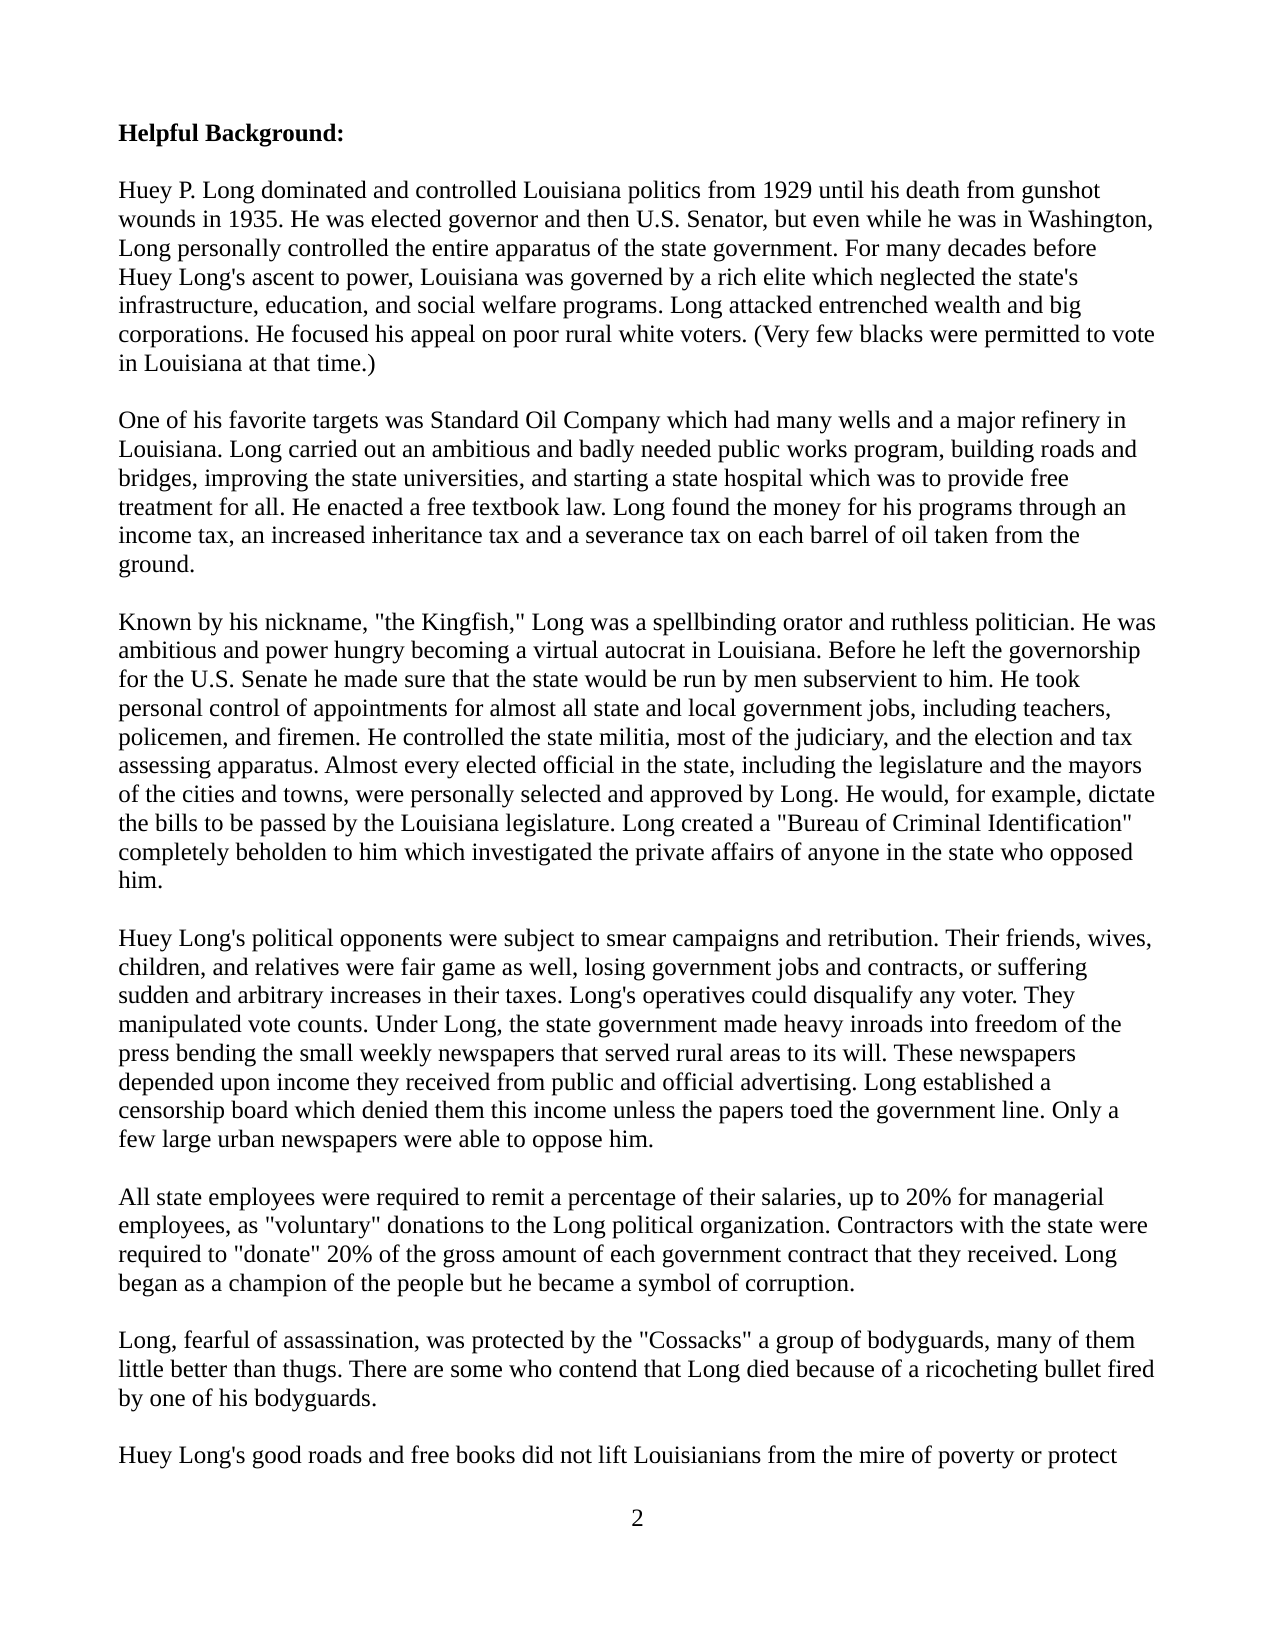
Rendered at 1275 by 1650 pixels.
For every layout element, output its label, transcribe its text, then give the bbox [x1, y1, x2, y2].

text Huey Long's political opponents were subject to smear campaigns and retribution. Their friends, wives, children, and relatives were fair game as well, losing government jobs and contracts, or suffering sudden and arbitrary increases in their taxes. Long's operatives could disqualify any voter. They manipulated vote counts. Under Long, the state government made heavy inroads into freedom of the press bending the small weekly newspapers that served rural areas to its will. These newspapers depended upon income they received from public and official advertising. Long established a censorship board which denied them this income unless the papers toed the government line. Only a few large urban newspapers were able to oppose him. [118, 923, 1157, 1153]
text Huey P. Long dominated and controlled Louisiana politics from 1929 until his death from gunshot wounds in 1935. He was elected governor and then U.S. Senator, but even while he was in Washington, Long personally controlled the entire apparatus of the state government. For many decades before Huey Long's ascent to power, Louisiana was governed by a rich elite which neglected the state's infrastructure, education, and social welfare programs. Long attacked entrenched wealth and big corporations. He focused his appeal on poor rural white voters. (Very few blacks were permitted to vote in Louisiana at that time.) [118, 176, 1157, 377]
text Helpful Background: [118, 118, 1157, 147]
text Long, fearful of assassination, was protected by the "Cossacks" a group of bodyguards, many of them little better than thugs. There are some who contend that Long died because of a ricocheting bullet fired by one of his bodyguards. [118, 1326, 1157, 1412]
text All state employees were required to remit a percentage of their salaries, up to 20% for managerial employees, as "voluntary" donations to the Long political organization. Contractors with the state were required to "donate" 20% of the gross amount of each government contract that they received. Long began as a champion of the people but he became a symbol of corruption. [118, 1182, 1157, 1297]
text Huey Long's good roads and free books did not lift Louisianians from the mire of poverty or protect [118, 1441, 1157, 1469]
text One of his favorite targets was Standard Oil Company which had many wells and a major refinery in Louisiana. Long carried out an ambitious and badly needed public works program, building roads and bridges, improving the state universities, and starting a state hospital which was to provide free treatment for all. He enacted a free textbook law. Long found the money for his programs through an income tax, an increased inheritance tax and a severance tax on each barrel of oil taken from the ground. [118, 406, 1157, 578]
text Known by his nickname, "the Kingfish," Long was a spellbinding orator and ruthless politician. He was ambitious and power hungry becoming a virtual autocrat in Louisiana. Before he left the governorship for the U.S. Senate he made sure that the state would be run by men subservient to him. He took personal control of appointments for almost all state and local government jobs, including teachers, policemen, and firemen. He controlled the state militia, most of the judiciary, and the election and tax assessing apparatus. Almost every elected official in the state, including the legislature and the mayors of the cities and towns, were personally selected and approved by Long. He would, for example, dictate the bills to be passed by the Louisiana legislature. Long created a "Bureau of Criminal Identification" completely beholden to him which investigated the private affairs of anyone in the state who opposed him. [118, 607, 1157, 894]
